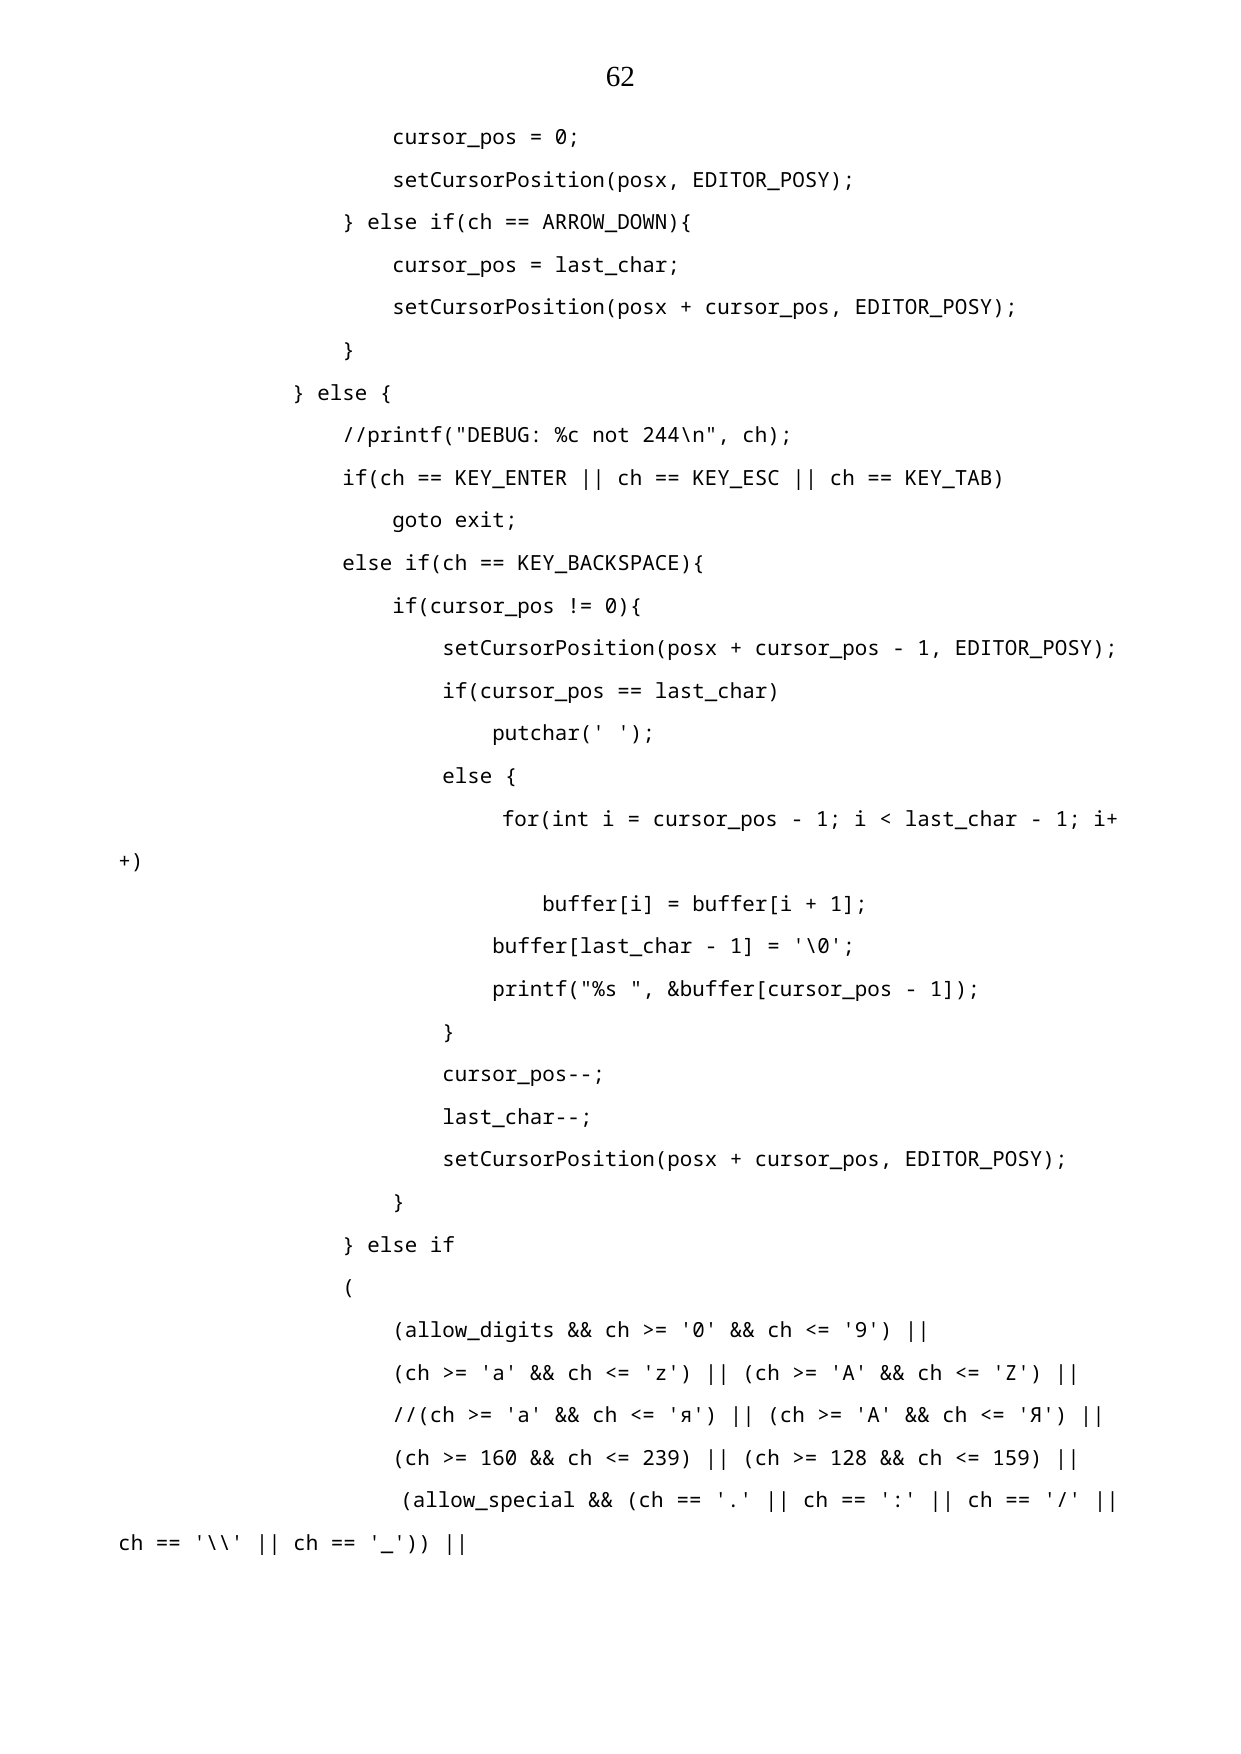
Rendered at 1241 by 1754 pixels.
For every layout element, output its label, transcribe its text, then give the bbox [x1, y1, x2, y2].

text else if(ch == KEY_BACKSPACE){ [118, 548, 1122, 577]
text setCursorPosition(posx + cursor_pos, EDITOR_POSY); [118, 292, 1122, 321]
text (ch >= 'a' && ch <= 'z') || (ch >= 'A' && ch <= 'Z') || [118, 1358, 1122, 1386]
text (ch >= 160 && ch <= 239) || (ch >= 128 && ch <= 159) || [118, 1443, 1122, 1471]
text cursor_pos = last_char; [118, 250, 1122, 278]
text if(cursor_pos != 0){ [118, 591, 1122, 619]
text printf("%s ", &buffer[cursor_pos - 1]); [118, 974, 1122, 1003]
text if(cursor_pos == last_char) [118, 676, 1122, 704]
text (allow_special && (ch == '.' || ch == ':' || ch == '/' || ch == '\\' || ch == '_')) || [118, 1485, 1122, 1556]
text (allow_digits && ch >= '0' && ch <= '9') || [118, 1315, 1122, 1343]
text } else if [118, 1230, 1122, 1258]
text goto exit; [118, 506, 1122, 534]
text setCursorPosition(posx + cursor_pos, EDITOR_POSY); [118, 1144, 1122, 1173]
text //(ch >= 'а' && ch <= 'я') || (ch >= 'А' && ch <= 'Я') || [118, 1400, 1122, 1429]
text putchar(' '); [118, 718, 1122, 747]
text cursor_pos--; [118, 1059, 1122, 1088]
text } else if(ch == ARROW_DOWN){ [118, 207, 1122, 236]
text buffer[i] = buffer[i + 1]; [118, 889, 1122, 917]
text } else { [118, 378, 1122, 406]
text cursor_pos = 0; [118, 122, 1122, 151]
text if(ch == KEY_ENTER || ch == KEY_ESC || ch == KEY_TAB) [118, 463, 1122, 491]
text } [118, 1017, 1122, 1045]
text else { [118, 761, 1122, 789]
text last_char--; [118, 1102, 1122, 1130]
text } [118, 1187, 1122, 1216]
text } [118, 335, 1122, 363]
text setCursorPosition(posx + cursor_pos - 1, EDITOR_POSY); [118, 633, 1122, 662]
text //printf("DEBUG: %c not 244\n", ch); [118, 420, 1122, 449]
text setCursorPosition(posx, EDITOR_POSY); [118, 165, 1122, 193]
text for(int i = cursor_pos - 1; i < last_char - 1; i++) [118, 804, 1122, 875]
text buffer[last_char - 1] = '\0'; [118, 932, 1122, 960]
text ( [118, 1272, 1122, 1301]
